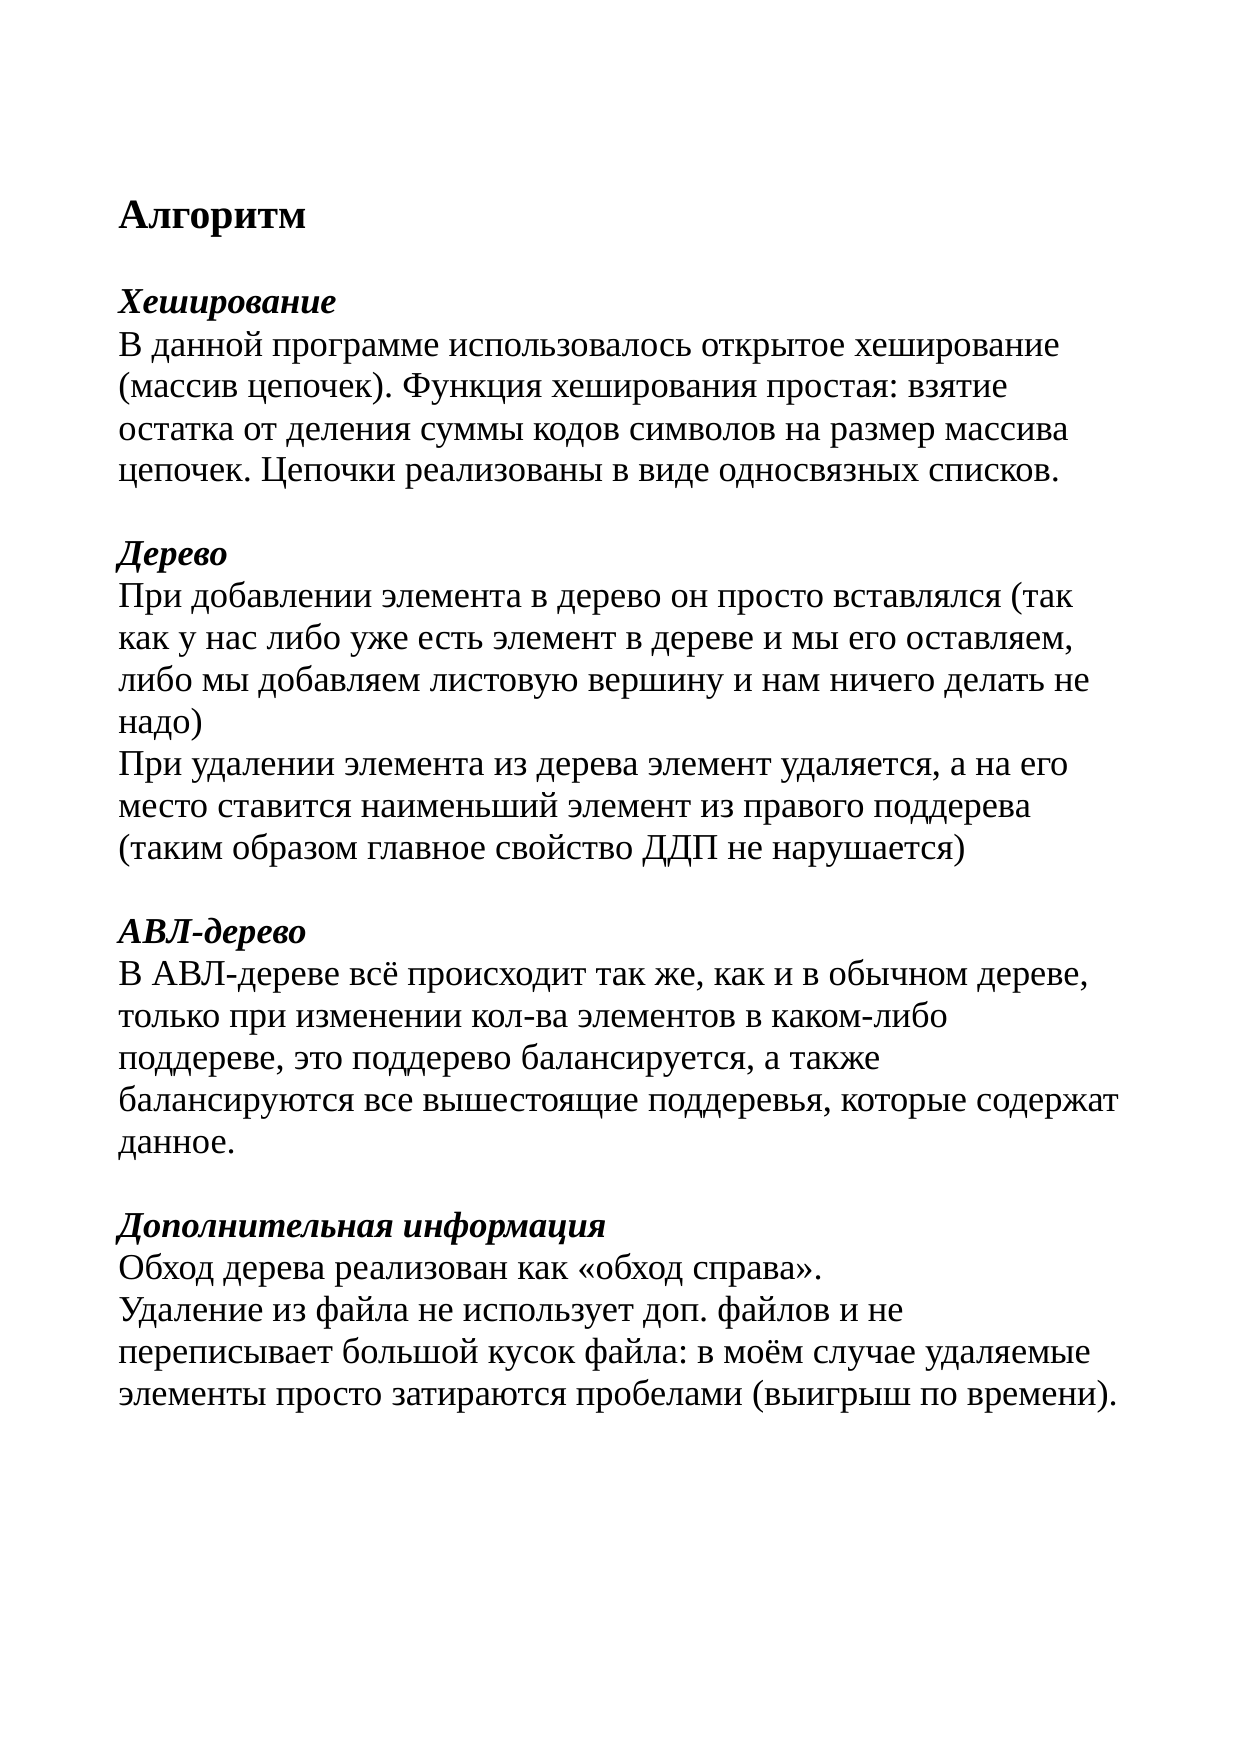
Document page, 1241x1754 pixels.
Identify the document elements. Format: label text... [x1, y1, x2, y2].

text При добавлении элемента в дерево он просто вставлялся (так как у нас либо уже есть элемент в дереве и мы его оставляем, либо мы добавляем листовую вершину и нам ничего делать не надо) [118, 574, 1122, 742]
text При удалении элемента из дерева элемент удаляется, а на его место ставится наименьший элемент из правого поддерева (таким образом главное свойство ДДП не нарушается) [118, 742, 1122, 868]
text Алгоритм [118, 190, 1122, 238]
text АВЛ-дерево [118, 909, 1122, 952]
text Хеширование [118, 280, 1122, 322]
text В АВЛ-дереве всё происходит так же, как и в обычном дереве, только при изменении кол-ва элементов в каком-либо поддереве, это поддерево балансируется, а также балансируются все вышестоящие поддеревья, которые содержат данное. [118, 952, 1122, 1161]
text Дополнительная информация [118, 1203, 1122, 1245]
text В данной программе использовалось открытое хеширование (массив цепочек). Функция хеширования простая: взятие остатка от деления суммы кодов символов на размер массива цепочек. Цепочки реализованы в виде односвязных списков. [118, 322, 1122, 490]
text Обход дерева реализован как «обход справа». [118, 1245, 1122, 1287]
text Удаление из файла не использует доп. файлов и не переписывает большой кусок файла: в моём случае удаляемые элементы просто затираются пробелами (выигрыш по времени). [118, 1287, 1122, 1413]
text Дерево [118, 532, 1122, 574]
